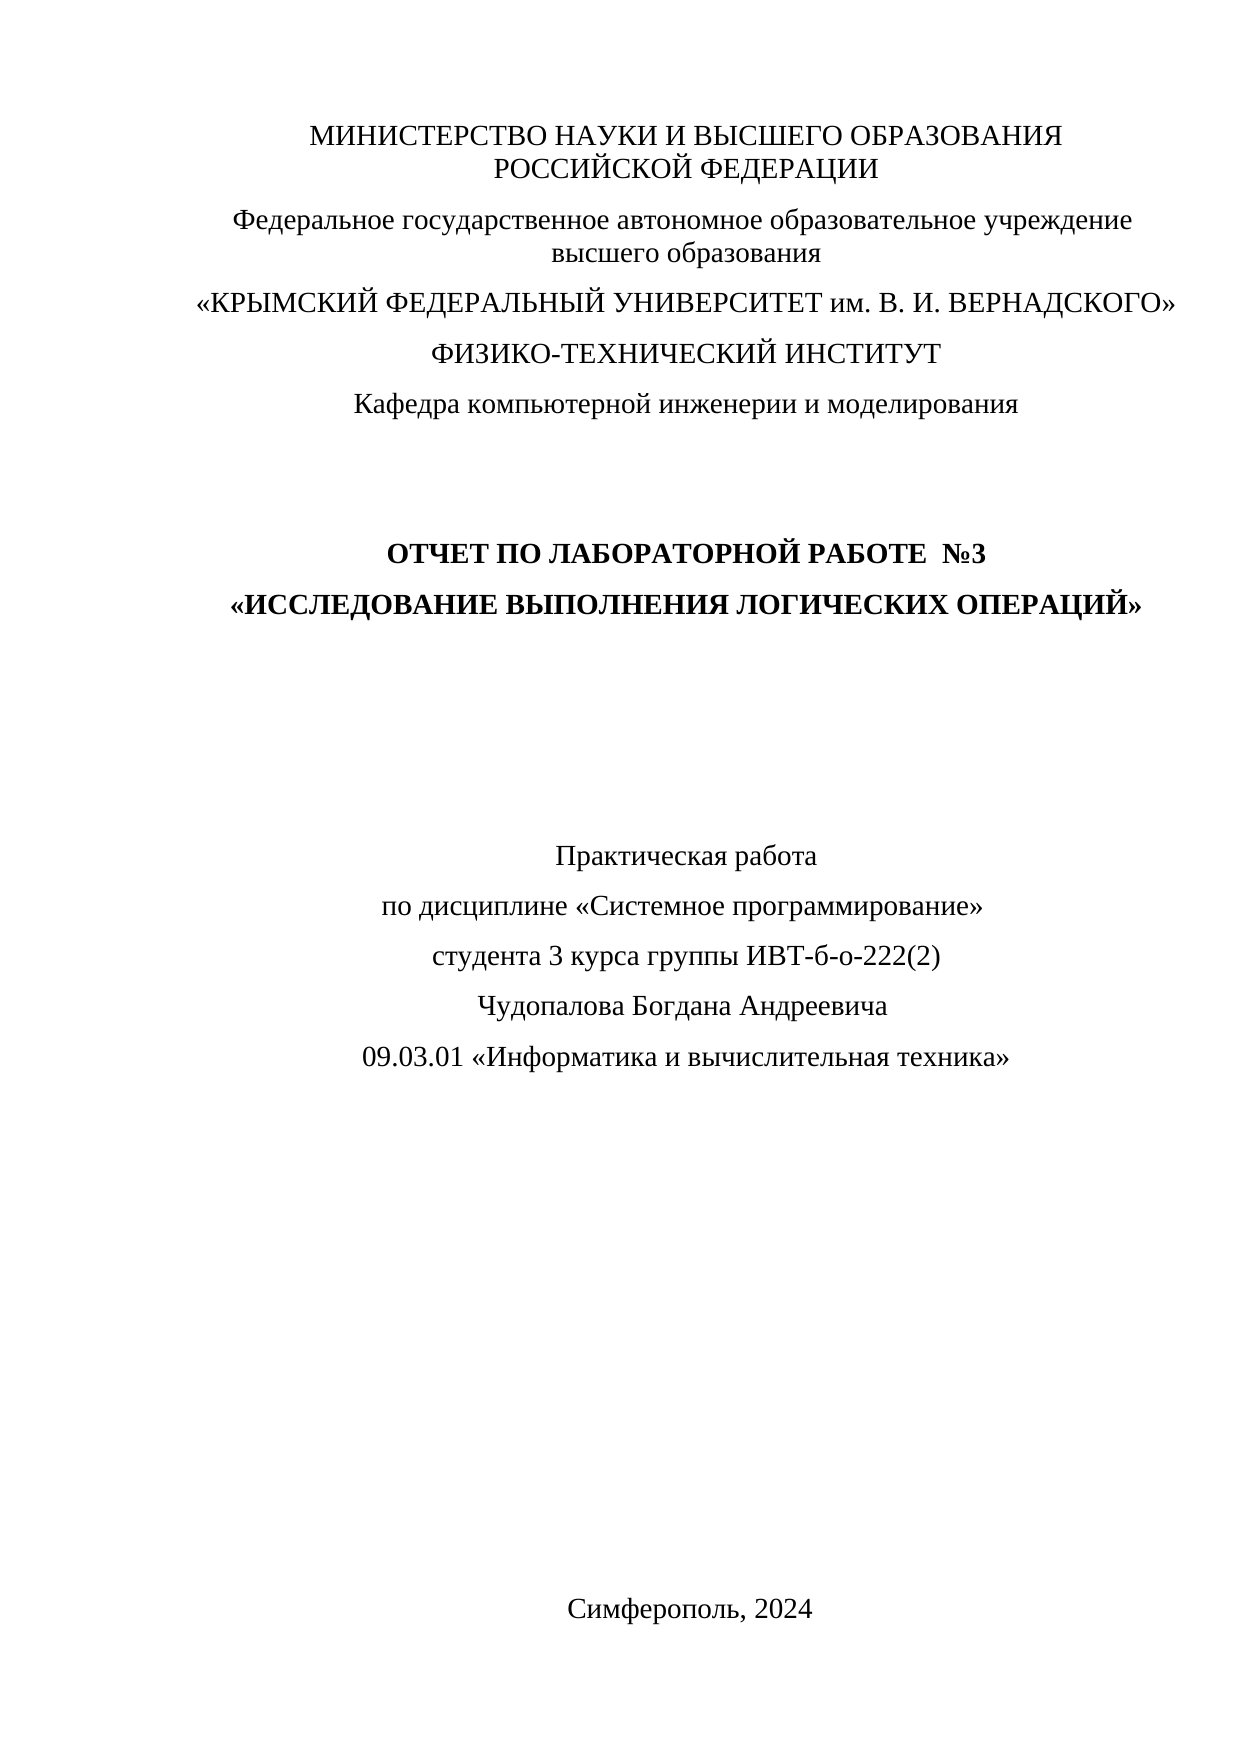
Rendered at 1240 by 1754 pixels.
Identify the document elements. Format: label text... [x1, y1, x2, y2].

text Практическая работа [177, 838, 1195, 871]
text студента 3 курса группы ИВТ-б-о-222(2) [177, 938, 1195, 972]
text Кафедра компьютерной инженерии и моделирования [177, 386, 1195, 419]
text «КРЫМСКИЙ ФЕДЕРАЛЬНЫЙ УНИВЕРСИТЕТ им. В. И. ВЕРНАДСКОГО» [177, 286, 1195, 319]
text 09.03.01 «Информатика и вычислительная техника» [177, 1039, 1195, 1072]
text Симферополь, 2024 [177, 1591, 1195, 1624]
text ОТЧЕТ ПО ЛАБОРАТОРНОЙ РАБОТЕ №3 [177, 537, 1195, 570]
text «ИССЛЕДОВАНИЕ ВЫПОЛНЕНИЯ ЛОГИЧЕСКИХ ОПЕРАЦИЙ» [177, 587, 1195, 620]
text по дисциплине «Системное программирование» [177, 888, 1195, 922]
text ФИЗИКО-ТЕХНИЧЕСКИЙ ИНСТИТУТ [177, 336, 1195, 369]
text Чудопалова Богдана Андреевича [177, 988, 1195, 1022]
text Федеральное государственное автономное образовательное учреждение высшего образования [177, 202, 1195, 269]
text МИНИСТЕРСТВО НАУКИ И ВЫСШЕГО ОБРАЗОВАНИЯ РОССИЙСКОЙ ФЕДЕРАЦИИ [177, 118, 1195, 185]
